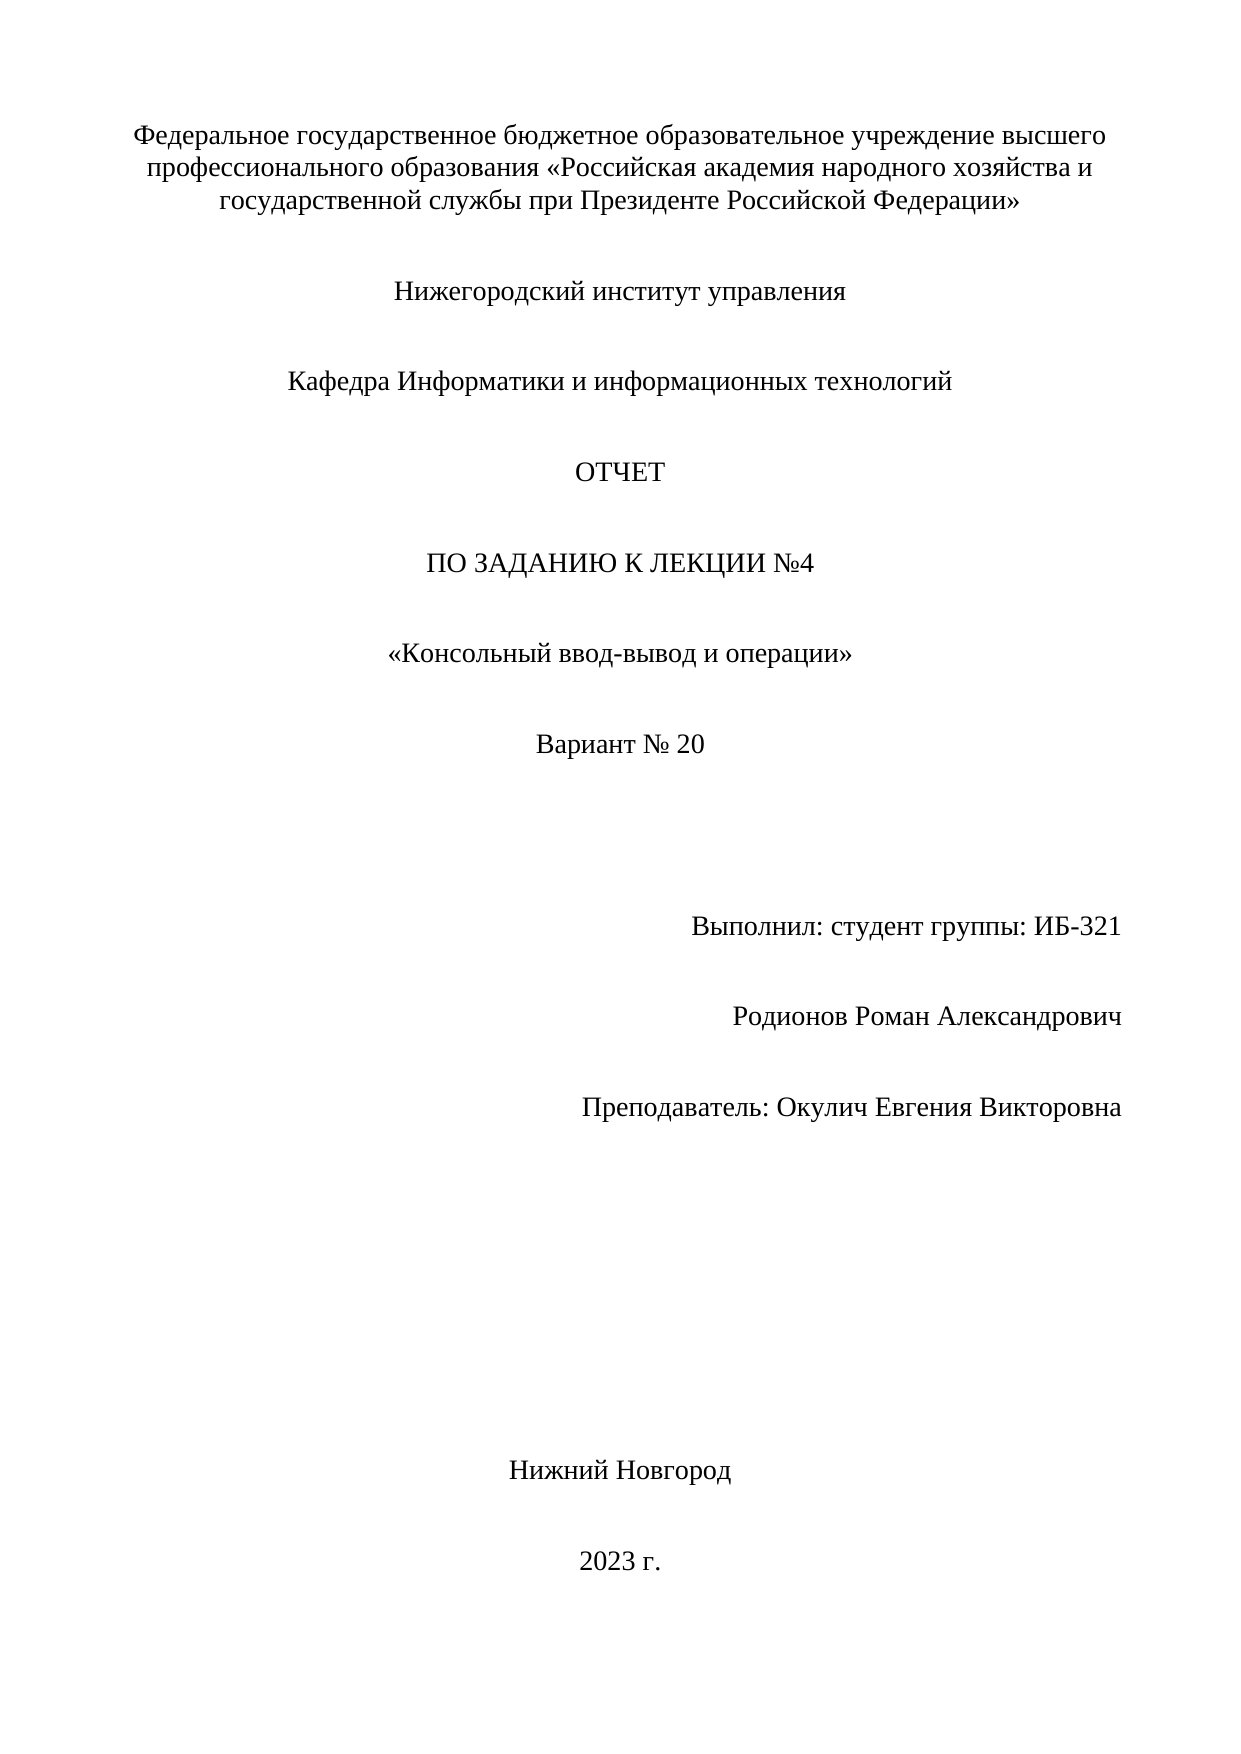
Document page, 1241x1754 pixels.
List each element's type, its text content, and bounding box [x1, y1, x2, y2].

text Преподаватель: Окулич Евгения Викторовна [118, 1090, 1122, 1123]
text 2023 г. [118, 1544, 1122, 1576]
text Федеральное государственное бюджетное образовательное учреждение высшего профессионального образования «Российская академия народного хозяйства и государственной службы при Президенте Российской Федерации» [118, 118, 1122, 215]
text «Консольный ввод-вывод и операции» [118, 637, 1122, 669]
text Кафедра Информатики и информационных технологий [118, 364, 1122, 397]
text ПО ЗАДАНИЮ К ЛЕКЦИИ №4 [118, 546, 1122, 578]
text Родионов Роман Александрович [118, 999, 1122, 1032]
text Вариант № 20 [118, 727, 1122, 760]
text Выполнил: студент группы: ИБ-321 [118, 909, 1122, 941]
text Нижегородский институт управления [118, 274, 1122, 306]
text Нижний Новгород [118, 1453, 1122, 1486]
text ОТЧЕТ [118, 455, 1122, 487]
